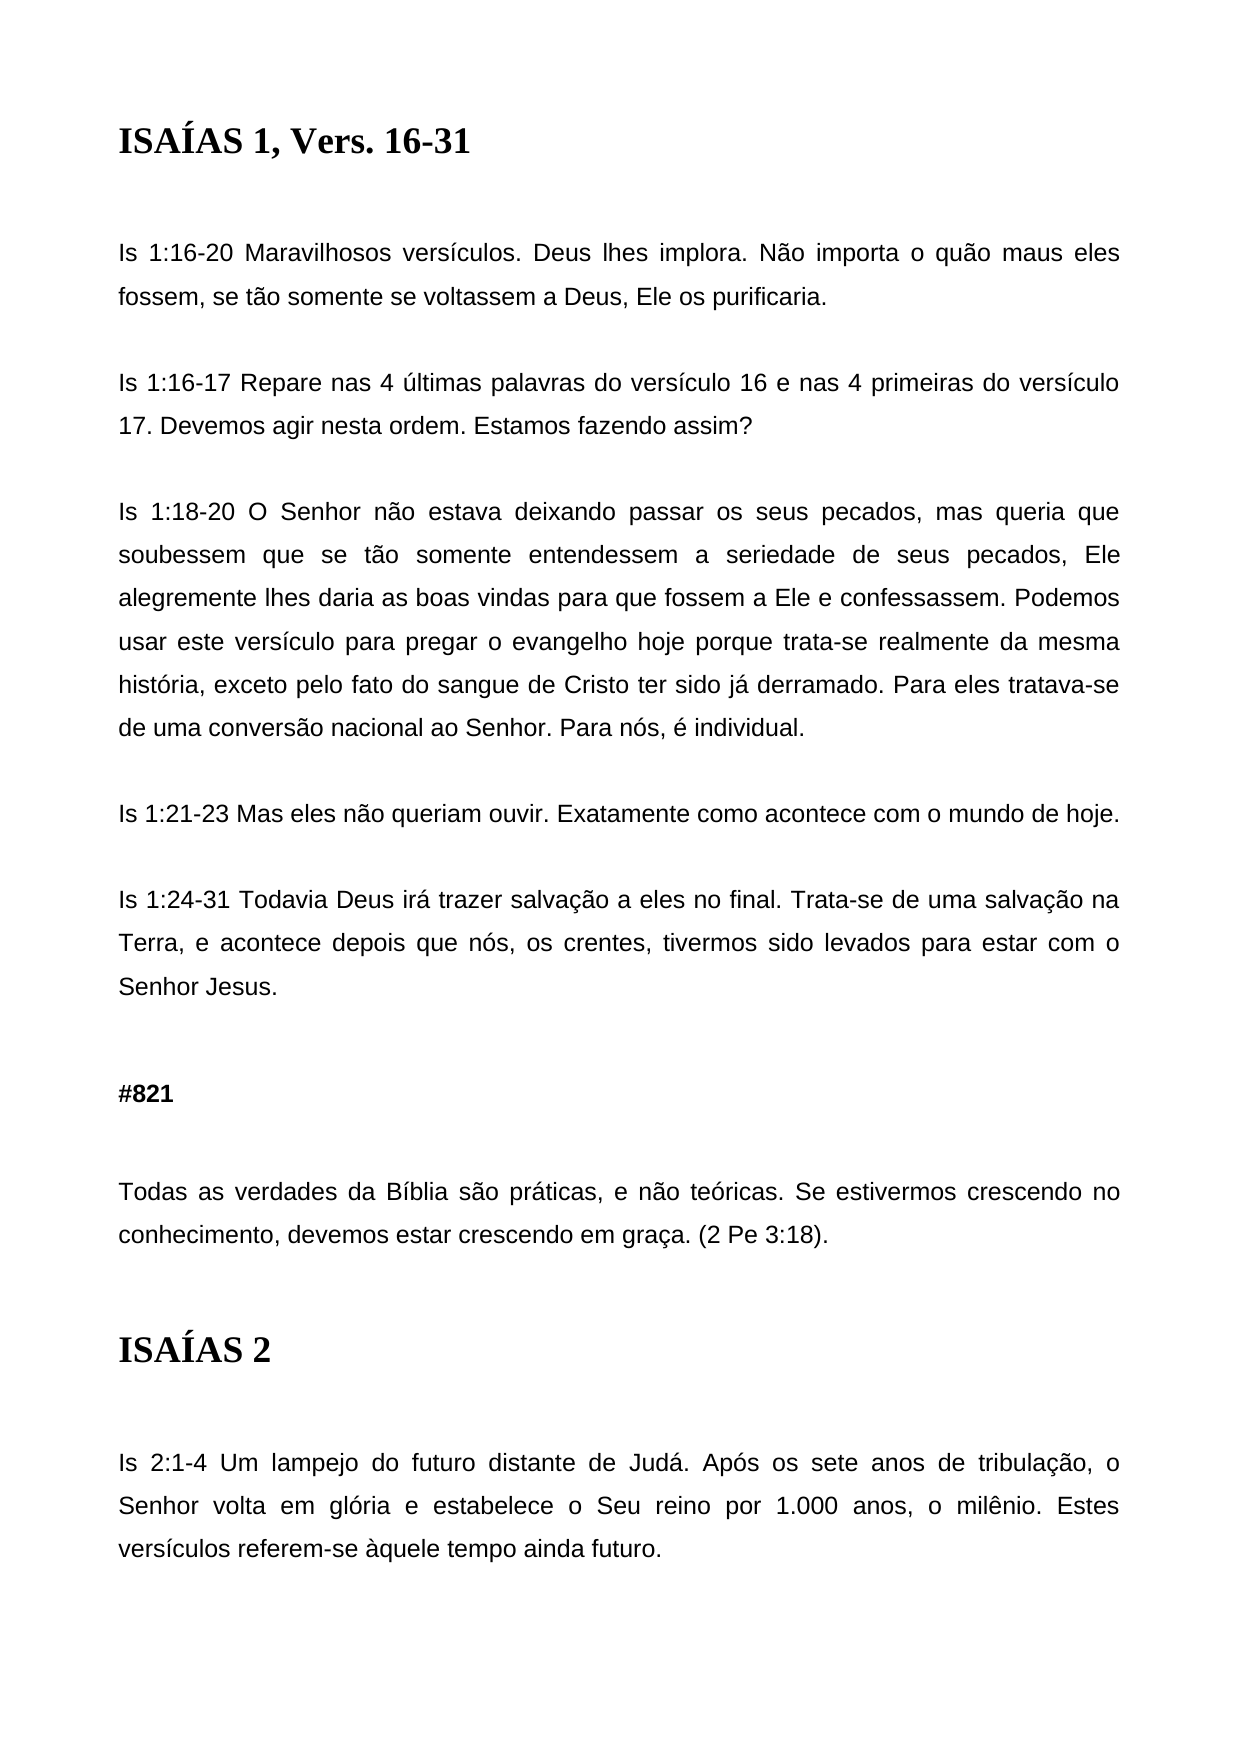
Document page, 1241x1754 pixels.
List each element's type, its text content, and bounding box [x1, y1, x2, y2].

text Is 1:21-23 Mas eles não queriam ouvir. Exatamente como acontece com o mundo de hoje. [118, 799, 1122, 828]
text Is 1:18-20 O Senhor não estava deixando passar os seus pecados, mas queria que soubessem que se tão somente entendessem a seriedade de seus pecados, Ele alegremente lhes daria as boas vindas para que fossem a Ele e confessassem. Podemos usar este versículo para pregar o evangelho hoje porque trata-se realmente da mesma história, exceto pelo fato do sangue de Cristo ter sido já derramado. Para eles tratava-se de uma conversão nacional ao Senhor. Para nós, é individual. [118, 497, 1122, 742]
text Is 1:16-20 Maravilhosos versículos. Deus lhes implora. Não importa o quão maus eles fossem, se tão somente se voltassem a Deus, Ele os purificaria. [118, 238, 1122, 310]
text Todas as verdades da Bíblia são práticas, e não teóricas. Se estivermos crescendo no conhecimento, devemos estar crescendo em graça. (2 Pe 3:18). [118, 1177, 1122, 1249]
subtitle ISAÍAS 2 [118, 1328, 1122, 1371]
text Is 1:16-17 Repare nas 4 últimas palavras do versículo 16 e nas 4 primeiras do versículo 17. Devemos agir nesta ordem. Estamos fazendo assim? [118, 368, 1122, 440]
text Is 1:24-31 Todavia Deus irá trazer salvação a eles no final. Trata-se de uma salvação na Terra, e acontece depois que nós, os crentes, tivermos sido levados para estar com o Senhor Jesus. [118, 885, 1122, 1000]
subtitle ISAÍAS 1, Vers. 16-31 [118, 118, 1122, 161]
subtitle #821 [118, 1079, 1122, 1107]
text Is 2:1-4 Um lampejo do futuro distante de Judá. Após os sete anos de tribulação, o Senhor volta em glória e estabelece o Seu reino por 1.000 anos, o milênio. Estes versículos referem-se àquele tempo ainda futuro. [118, 1448, 1122, 1563]
